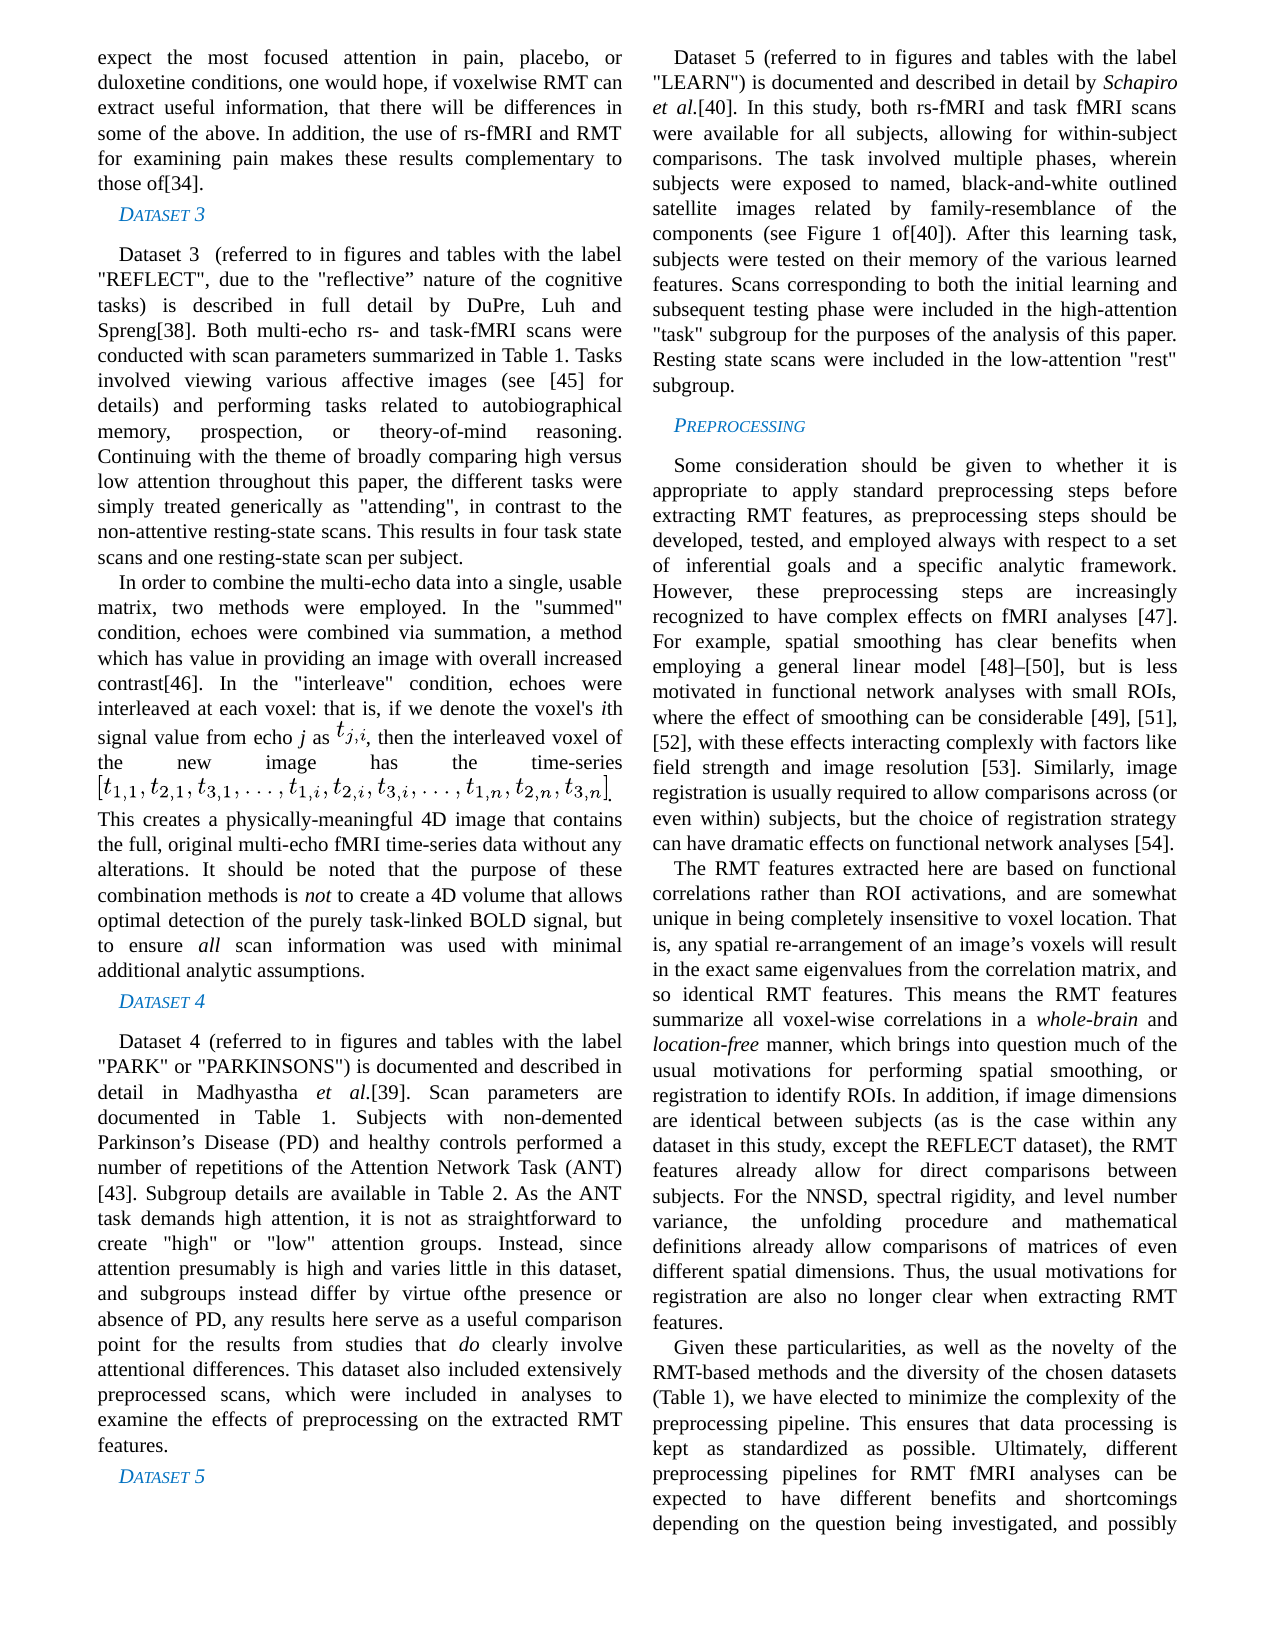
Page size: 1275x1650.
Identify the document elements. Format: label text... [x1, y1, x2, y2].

text In order to combine the multi-echo data into a single, usable matrix, two methods were employed. In the "summed" condition, echoes were combined via summation, a method which has value in providing an image with overall increased contrast[46]. In the "interleave" condition, echoes were interleaved at each voxel: that is, if we denote the voxel's ith signal value from echo j as , then the interleaved voxel of the new image has the time-series . This creates a physically-meaningful 4D image that contains the full, original multi-echo fMRI time-series data without any alterations. It should be noted that the purpose of these combination methods is not to create a 4D volume that allows optimal detection of the purely task-linked BOLD signal, but to ensure all scan information was used with minimal additional analytic assumptions. [97, 570, 623, 982]
subtitle Dataset 3 [97, 202, 623, 226]
text The RMT features extracted here are based on functional correlations rather than ROI activations, and are somewhat unique in being completely insensitive to voxel location. That is, any spatial re-arrangement of an image’s voxels will result in the exact same eigenvalues from the correlation matrix, and so identical RMT features. This means the RMT features summarize all voxel-wise correlations in a whole-brain and location-free manner, which brings into question much of the usual motivations for performing spatial smoothing, or registration to identify ROIs. In addition, if image dimensions are identical between subjects (as is the case within any dataset in this study, except the REFLECT dataset), the RMT features already allow for direct comparisons between subjects. For the NNSD, spectral rigidity, and level number variance, the unfolding procedure and mathematical definitions already allow comparisons of matrices of even different spatial dimensions. Thus, the usual motivations for registration are also no longer clear when extracting RMT features. [652, 856, 1178, 1334]
subtitle Preprocessing [652, 413, 1178, 437]
subtitle Dataset 4 [97, 989, 623, 1013]
text expect the most focused attention in pain, placebo, or duloxetine conditions, one would hope, if voxelwise RMT can extract useful information, that there will be differences in some of the above. In addition, the use of rs-fMRI and RMT for examining pain makes these results complementary to those of[34]. [97, 45, 623, 195]
text Dataset 3 (referred to in figures and tables with the label "REFLECT", due to the "reflective” nature of the cognitive tasks) is described in full detail by DuPre, Luh and Spreng[38]. Both multi-echo rs- and task-fMRI scans were conducted with scan parameters summarized in Table 1. Tasks involved viewing various affective images (see [45] for details) and performing tasks related to autobiographical memory, prospection, or theory-of-mind reasoning. Continuing with the theme of broadly comparing high versus low attention throughout this paper, the different tasks were simply treated generically as "attending", in contrast to the non-attentive resting-state scans. This results in four task state scans and one resting-state scan per subject. [97, 242, 623, 569]
text Some consideration should be given to whether it is appropriate to apply standard preprocessing steps before extracting RMT features, as preprocessing steps should be developed, tested, and employed always with respect to a set of inferential goals and a specific analytic framework. However, these preprocessing steps are increasingly recognized to have complex effects on fMRI analyses [47]. For example, spatial smoothing has clear benefits when employing a general linear model [48]–[50], but is less motivated in functional network analyses with small ROIs, where the effect of smoothing can be considerable [49], [51], [52], with these effects interacting complexly with factors like field strength and image resolution [53]. Similarly, image registration is usually required to allow comparisons across (or even within) subjects, but the choice of registration strategy can have dramatic effects on functional network analyses [54]. [652, 453, 1178, 855]
subtitle Dataset 5 [97, 1464, 623, 1488]
text Dataset 4 (referred to in figures and tables with the label "PARK" or "PARKINSONS") is documented and described in detail in Madhyastha et al.[39]. Scan parameters are documented in Table 1. Subjects with non-demented Parkinson’s Disease (PD) and healthy controls performed a number of repetitions of the Attention Network Task (ANT)[43]. Subgroup details are available in Table 2. As the ANT task demands high attention, it is not as straightforward to create "high" or "low" attention groups. Instead, since attention presumably is high and varies little in this dataset, and subgroups instead differ by virtue ofthe presence or absence of PD, any results here serve as a useful comparison point for the results from studies that do clearly involve attentional differences. This dataset also included extensively preprocessed scans, which were included in analyses to examine the effects of preprocessing on the extracted RMT features. [97, 1029, 623, 1457]
text Dataset 5 (referred to in figures and tables with the label "LEARN") is documented and described in detail by Schapiro et al.[40]. In this study, both rs-fMRI and task fMRI scans were available for all subjects, allowing for within-subject comparisons. The task involved multiple phases, wherein subjects were exposed to named, black-and-white outlined satellite images related by family-resemblance of the components (see Figure 1 of[40]). After this learning task, subjects were tested on their memory of the various learned features. Scans corresponding to both the initial learning and subsequent testing phase were included in the high-attention "task" subgroup for the purposes of the analysis of this paper. Resting state scans were included in the low-attention "rest" subgroup. [652, 45, 1178, 397]
text Given these particularities, as well as the novelty of the RMT-based methods and the diversity of the chosen datasets (Table 1), we have elected to minimize the complexity of the preprocessing pipeline. This ensures that data processing is kept as standardized as possible. Ultimately, different preprocessing pipelines for RMT fMRI analyses can be expected to have different benefits and shortcomings depending on the question being investigated, and possibly [652, 1335, 1178, 1535]
